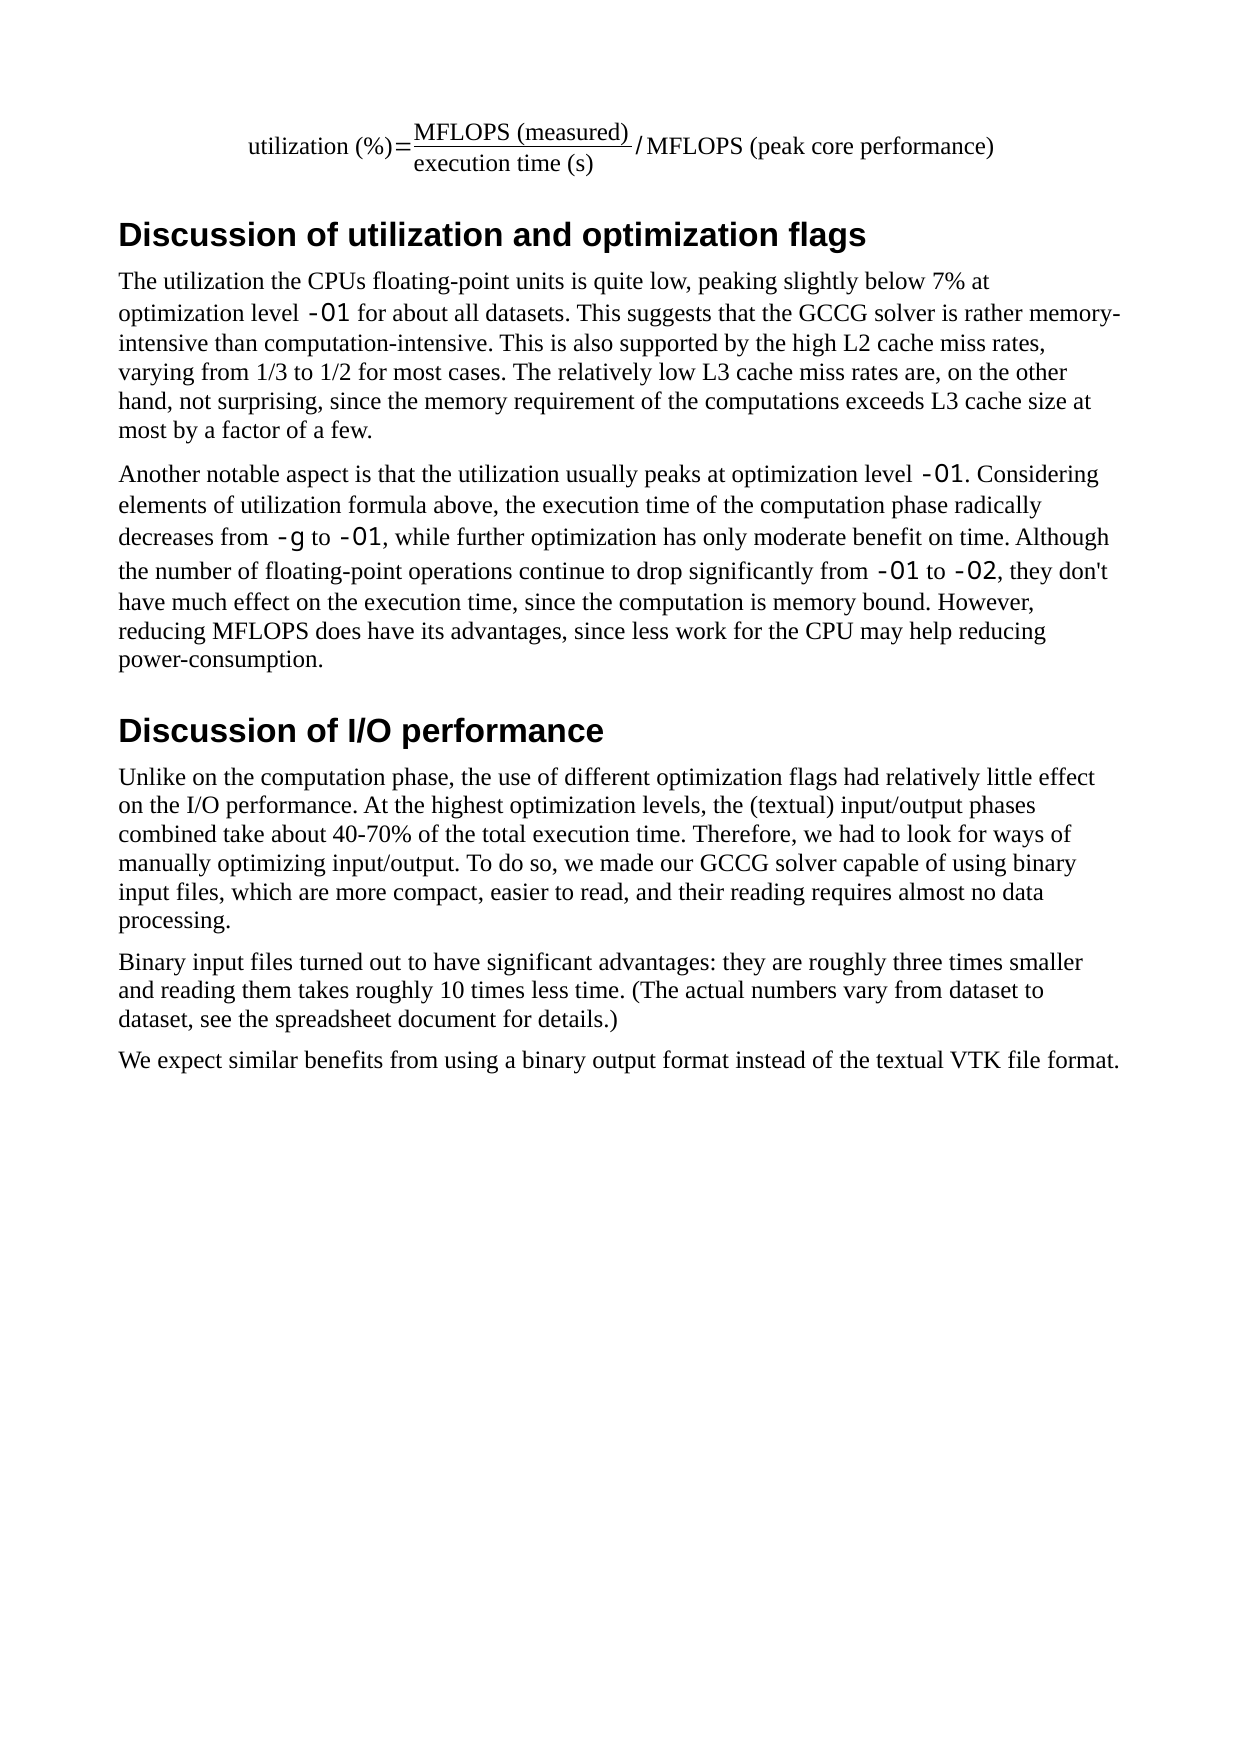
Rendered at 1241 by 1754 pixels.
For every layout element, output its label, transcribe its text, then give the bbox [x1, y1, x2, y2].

text Another notable aspect is that the utilization usually peaks at optimization level -O1. Considering elements of utilization formula above, the execution time of the computation phase radically decreases from -g to -O1, while further optimization has only moderate benefit on time. Although the number of floating-point operations continue to drop significantly from -O1 to -O2, they don't have much effect on the execution time, since the computation is memory bound. However, reducing MFLOPS does have its advantages, since less work for the CPU may help reducing power-consumption. [118, 456, 1122, 673]
subtitle Discussion of utilization and optimization flags [118, 214, 1122, 253]
text The utilization the CPUs floating-point units is quite low, peaking slightly below 7% at optimization level -O1 for about all datasets. This suggests that the GCCG solver is rather memory-intensive than computation-intensive. This is also supported by the high L2 cache miss rates, varying from 1/3 to 1/2 for most cases. The relatively low L3 cache miss rates are, on the other hand, not surprising, since the memory requirement of the computations exceeds L3 cache size at most by a factor of a few. [118, 266, 1122, 443]
text Binary input files turned out to have significant advantages: they are roughly three times smaller and reading them takes roughly 10 times less time. (The actual numbers vary from dataset to dataset, see the spreadsheet document for details.) [118, 947, 1122, 1033]
text We expect similar benefits from using a binary output format instead of the textual VTK file format. [118, 1046, 1122, 1074]
text Unlike on the computation phase, the use of different optimization flags had relatively little effect on the I/O performance. At the highest optimization levels, the (textual) input/output phases combined take about 40-70% of the total execution time. Therefore, we had to look for ways of manually optimizing input/output. To do so, we made our GCCG solver capable of using binary input files, which are more compact, easier to read, and their reading requires almost no data processing. [118, 762, 1122, 934]
subtitle Discussion of I/O performance [118, 711, 1122, 749]
